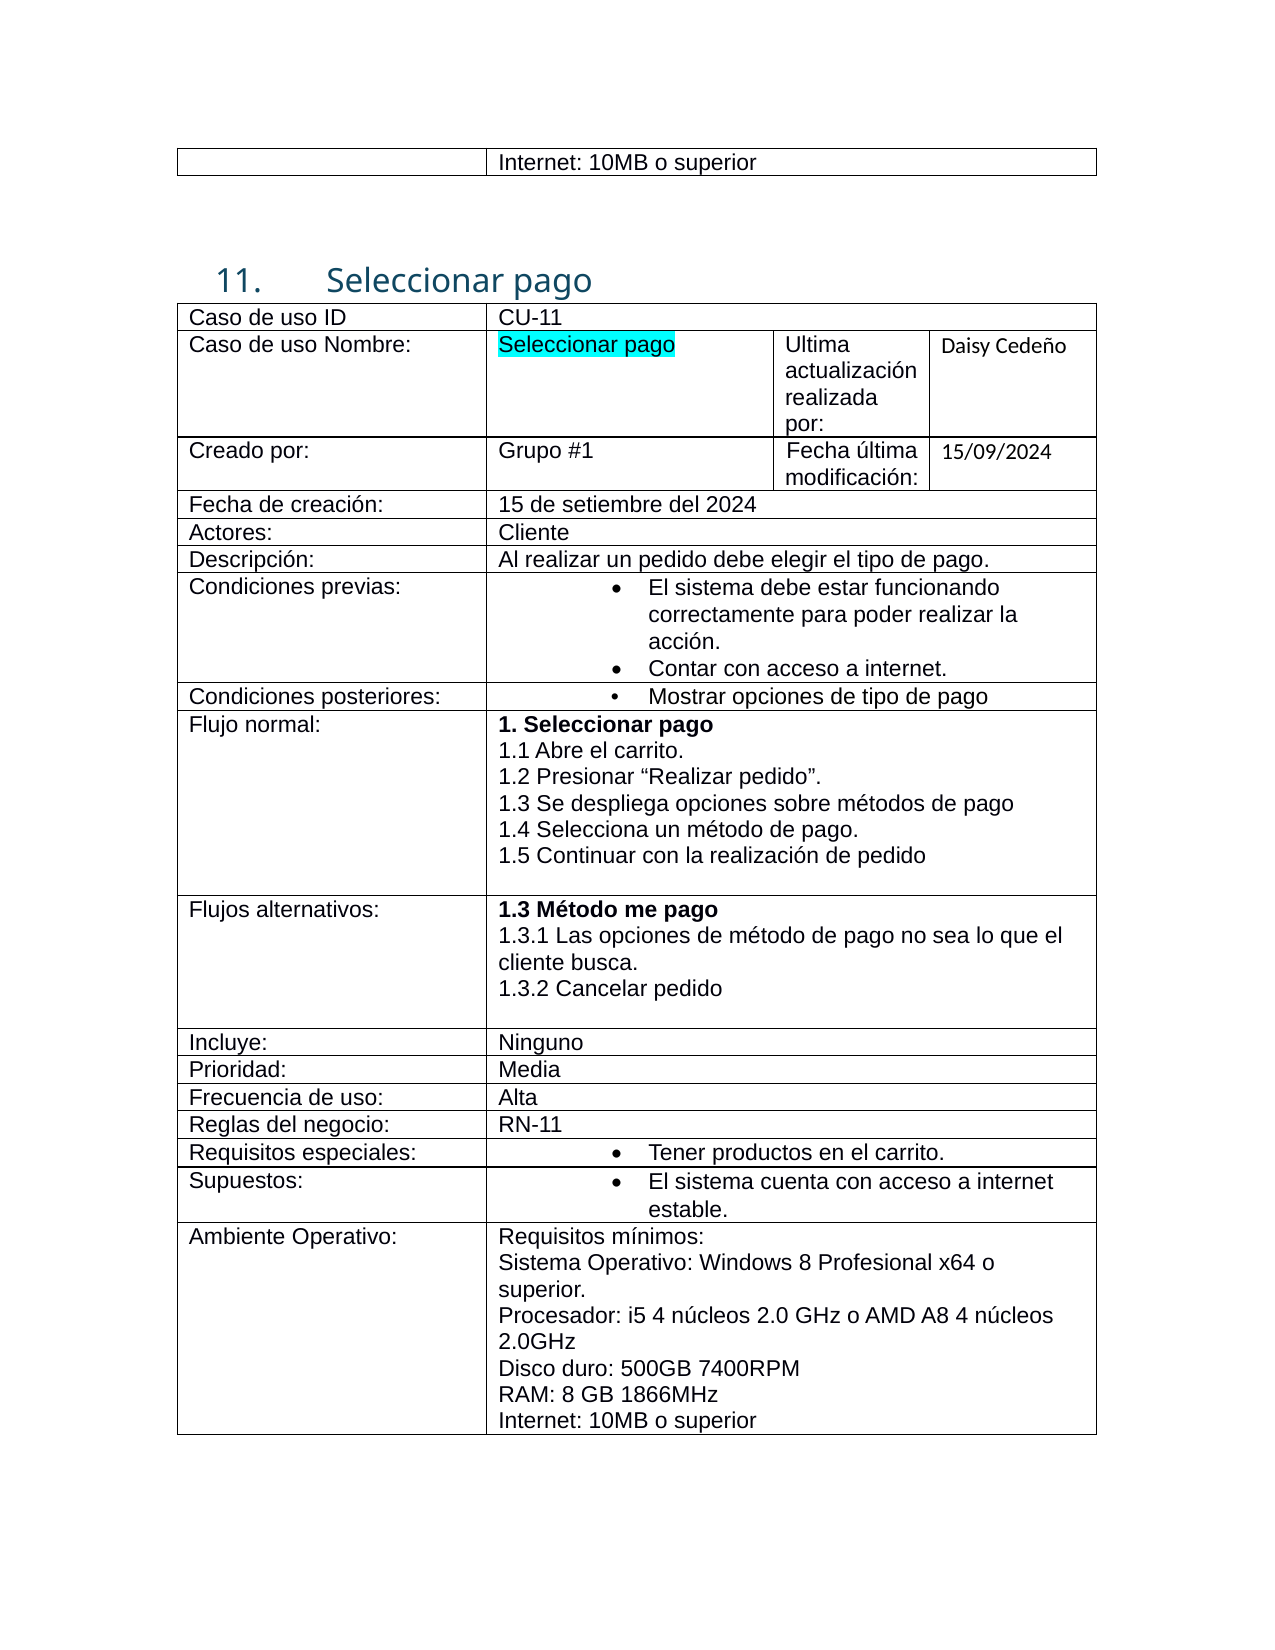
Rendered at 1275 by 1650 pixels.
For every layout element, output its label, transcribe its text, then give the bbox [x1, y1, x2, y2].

table_cell El sistema debe estar funcionando correctamente para poder realizar la acción. Contar con acceso a internet. [487, 573, 1096, 682]
table_cell Requisitos mínimos: Sistema Operativo: Windows 8 Profesional x64 o superior. Procesador: i5 4 núcleos 2.0 GHz o AMD A8 4 núcleos 2.0GHz Disco duro: 500GB 7400RPM RAM: 8 GB 1866MHz Internet: 10MB o superior [487, 1223, 1096, 1434]
table_cell Supuestos: [178, 1168, 486, 1222]
table_cell Al realizar un pedido debe elegir el tipo de pago. [487, 546, 1096, 572]
table_cell Cliente [487, 519, 1096, 545]
table_cell Tener productos en el carrito. [487, 1139, 1096, 1166]
table_cell 1. Seleccionar pago 1.1 Abre el carrito. 1.2 Presionar “Realizar pedido”. 1.3 Se despliega opciones sobre métodos de pago 1.4 Selecciona un método de pago. 1.5 Continuar con la realización de pedido [487, 711, 1096, 895]
table_cell Creado por: [178, 438, 486, 490]
table_cell 15 de setiembre del 2024 [487, 491, 1096, 517]
table_cell Ninguno [487, 1029, 1096, 1055]
table_cell Condiciones previas: [178, 573, 486, 682]
table_header Caso de uso ID [178, 304, 486, 330]
table_cell Media [487, 1056, 1096, 1083]
table_cell Caso de uso Nombre: [178, 331, 486, 436]
table_cell RN-11 [487, 1111, 1096, 1137]
list Seleccionar pago [215, 257, 1098, 302]
table_cell Internet: 10MB o superior [487, 149, 1096, 175]
table_cell Flujos alternativos: [178, 896, 486, 1028]
table_cell Frecuencia de uso: [178, 1084, 486, 1110]
table_cell Ambiente Operativo: [178, 1223, 486, 1434]
table_cell Condiciones posteriores: [178, 683, 486, 709]
table_cell 15/09/2024 [930, 438, 1096, 490]
table_cell Seleccionar pago [487, 331, 773, 436]
table_cell Flujo normal: [178, 711, 486, 895]
table_cell Requisitos especiales: [178, 1139, 486, 1166]
table_cell Descripción: [178, 546, 486, 572]
table_cell Prioridad: [178, 1056, 486, 1083]
table_cell Incluye: [178, 1029, 486, 1055]
table_cell Fecha última modificación: [774, 438, 929, 490]
table_cell Fecha de creación: [178, 491, 486, 517]
table_cell Mostrar opciones de tipo de pago [487, 683, 1096, 709]
table_cell Grupo #1 [487, 438, 773, 490]
table_cell Actores: [178, 519, 486, 545]
table_cell Reglas del negocio: [178, 1111, 486, 1137]
table_cell 1.3 Método me pago 1.3.1 Las opciones de método de pago no sea lo que el cliente busca. 1.3.2 Cancelar pedido [487, 896, 1096, 1028]
table_cell El sistema cuenta con acceso a internet estable. [487, 1168, 1096, 1222]
table_cell Daisy Cedeño [930, 331, 1096, 436]
table_cell [178, 149, 486, 175]
table_cell Ultima actualización realizada por: [774, 331, 929, 436]
table_cell Alta [487, 1084, 1096, 1110]
table_header CU-11 [487, 304, 1096, 330]
